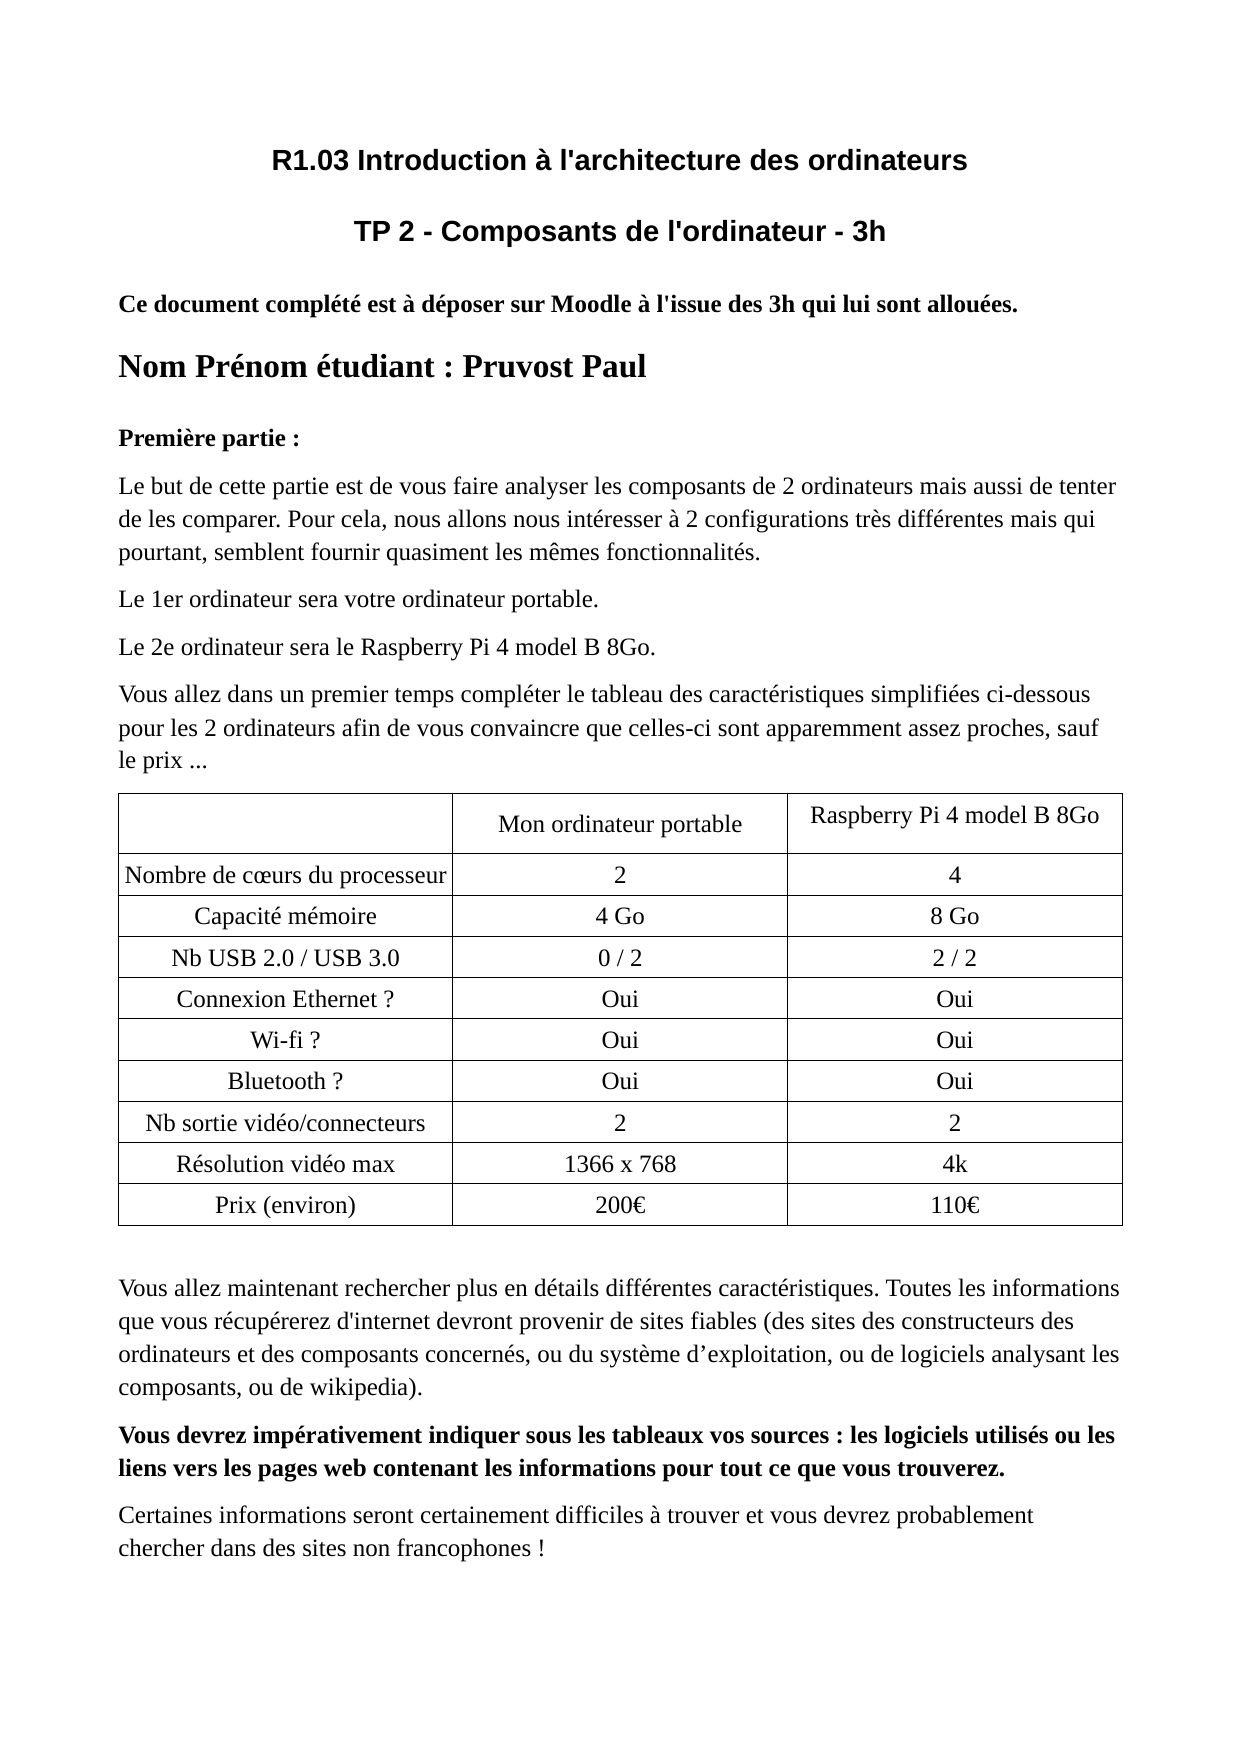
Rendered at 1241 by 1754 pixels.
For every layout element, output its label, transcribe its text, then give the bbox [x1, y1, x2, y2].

table_header [119, 794, 452, 853]
table_cell 8 Go [788, 896, 1122, 936]
subtitle TP 2 - Composants de l'ordinateur - 3h [118, 214, 1122, 248]
table_cell Oui [788, 1061, 1122, 1101]
text Vous allez maintenant rechercher plus en détails différentes caractéristiques. Toutes les informations que vous récupérerez d'internet devront provenir de sites fiables (des sites des constructeurs des ordinateurs et des composants concernés, ou du système d’exploitation, ou de logiciels analysant les composants, ou de wikipedia). [118, 1273, 1122, 1401]
table_cell Oui [453, 1061, 787, 1101]
subtitle R1.03 Introduction à l'architecture des ordinateurs [118, 143, 1122, 177]
text Certaines informations seront certainement difficiles à trouver et vous devrez probablement chercher dans des sites non francophones ! [118, 1501, 1122, 1562]
text Ce document complété est à déposer sur Moodle à l'issue des 3h qui lui sont allouées. [118, 289, 1122, 318]
text Vous devrez impérativement indiquer sous les tableaux vos sources : les logiciels utilisés ou les liens vers les pages web contenant les informations pour tout ce que vous trouverez. [118, 1420, 1122, 1482]
text Vous allez dans un premier temps compléter le tableau des caractéristiques simplifiées ci-dessous pour les 2 ordinateurs afin de vous convaincre que celles-ci sont apparemment assez proches, sauf le prix ... [118, 679, 1122, 774]
text Nom Prénom étudiant : Pruvost Paul [118, 346, 1122, 385]
table_cell 2 [788, 1102, 1122, 1142]
table_cell 110€ [788, 1184, 1122, 1224]
table_cell Résolution vidéo max [119, 1143, 452, 1183]
table_cell Connexion Ethernet ? [119, 978, 452, 1018]
table_cell Oui [453, 978, 787, 1018]
table_header Mon ordinateur portable [453, 794, 787, 853]
table_cell 4 Go [453, 896, 787, 936]
table_cell 200€ [453, 1184, 787, 1224]
table_cell Nb USB 2.0 / USB 3.0 [119, 937, 452, 977]
table_cell 2 [453, 1102, 787, 1142]
table_cell 4k [788, 1143, 1122, 1183]
table_header Raspberry Pi 4 model B 8Go [788, 794, 1122, 853]
table_cell Prix (environ) [119, 1184, 452, 1224]
table_cell Capacité mémoire [119, 896, 452, 936]
table_cell 2 / 2 [788, 937, 1122, 977]
table_cell 2 [453, 854, 787, 894]
table_cell Oui [788, 1019, 1122, 1059]
table_cell Bluetooth ? [119, 1061, 452, 1101]
text Le but de cette partie est de vous faire analyser les composants de 2 ordinateurs mais aussi de tenter de les comparer. Pour cela, nous allons nous intéresser à 2 configurations très différentes mais qui pourtant, semblent fournir quasiment les mêmes fonctionnalités. [118, 471, 1122, 566]
table_cell Nb sortie vidéo/connecteurs [119, 1102, 452, 1142]
text Première partie : [118, 423, 1122, 452]
table_cell 1366 x 768 [453, 1143, 787, 1183]
table_cell Oui [788, 978, 1122, 1018]
table_cell Oui [453, 1019, 787, 1059]
text Le 1er ordinateur sera votre ordinateur portable. [118, 584, 1122, 613]
table_cell 0 / 2 [453, 937, 787, 977]
text Le 2e ordinateur sera le Raspberry Pi 4 model B 8Go. [118, 632, 1122, 661]
table_cell Nombre de cœurs du processeur [119, 854, 452, 894]
table_cell 4 [788, 854, 1122, 894]
table_cell Wi-fi ? [119, 1019, 452, 1059]
